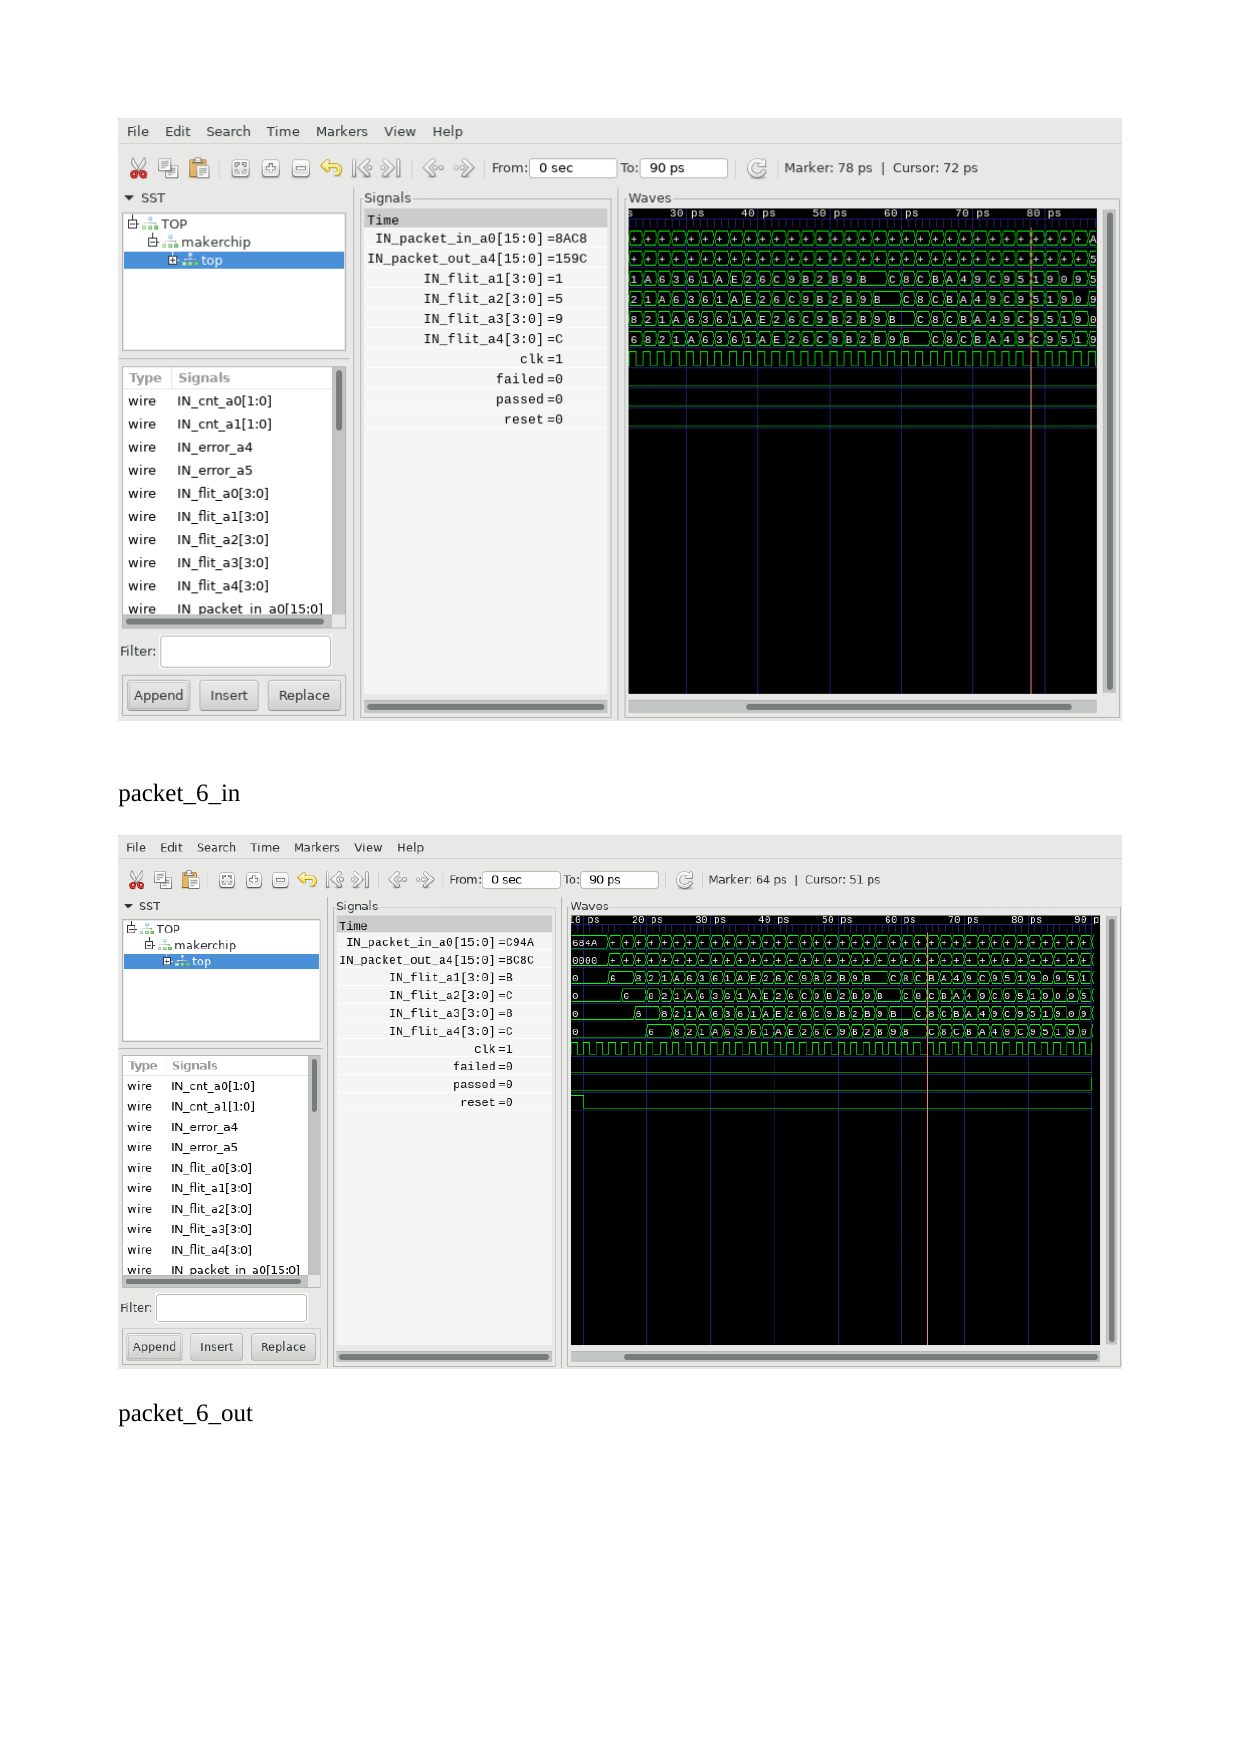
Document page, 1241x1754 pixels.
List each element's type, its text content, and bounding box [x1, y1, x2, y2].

picture [118, 835, 1123, 1369]
text packet_6_out [118, 1398, 1122, 1426]
picture [118, 118, 1123, 721]
text packet_6_in [118, 778, 1122, 807]
